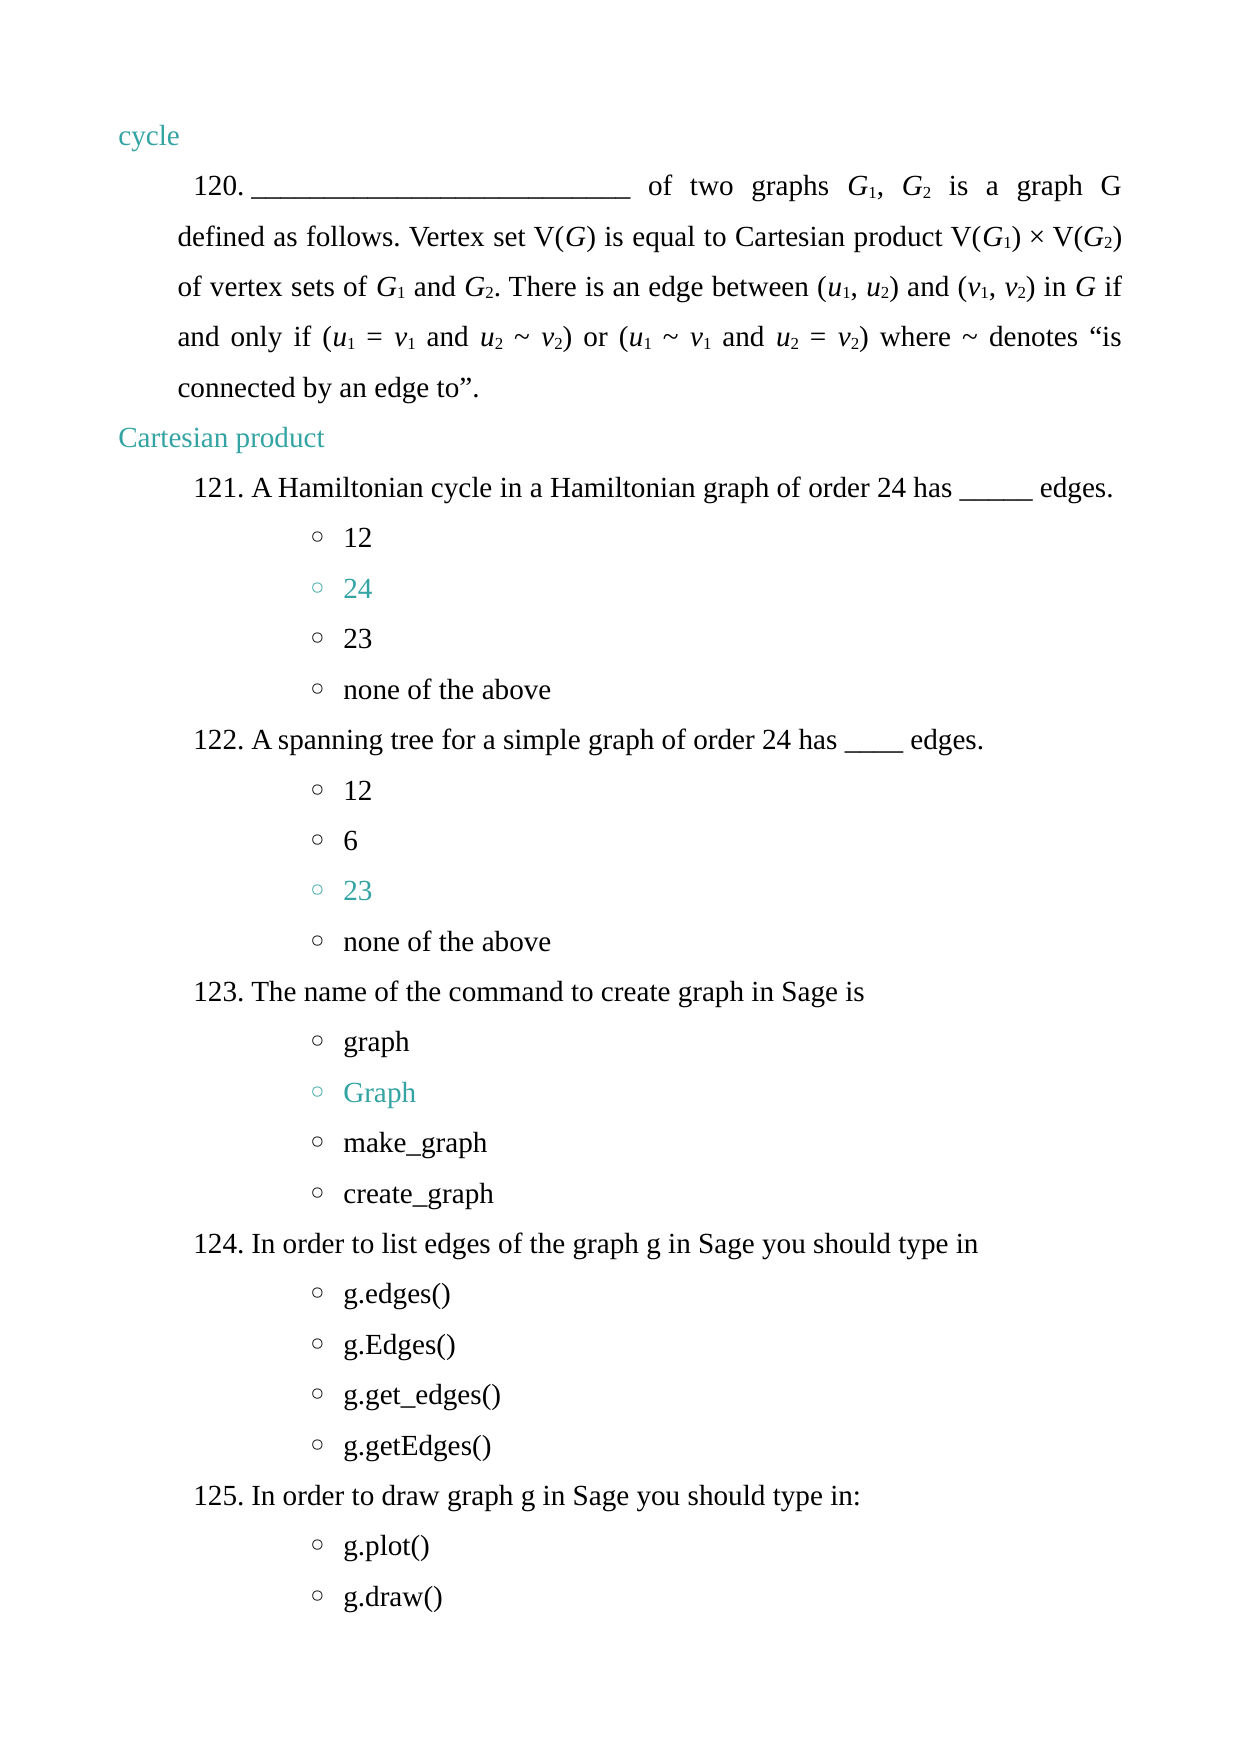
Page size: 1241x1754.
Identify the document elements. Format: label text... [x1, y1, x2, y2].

list g.edges() [306, 1277, 1122, 1310]
list 6 [306, 823, 1122, 857]
list A Hamiltonian cycle in a Hamiltonian graph of order 24 has _____ edges. [177, 470, 1122, 504]
list g.getEdges() [306, 1428, 1122, 1461]
list 12 [306, 773, 1122, 806]
list g.plot() [306, 1528, 1122, 1562]
list A spanning tree for a simple graph of order 24 has ____ edges. [177, 722, 1122, 756]
list graph [306, 1024, 1122, 1058]
list 24 [306, 571, 1122, 605]
list In order to draw graph g in Sage you should type in: [177, 1478, 1122, 1512]
list create_graph [306, 1176, 1122, 1209]
list none of the above [306, 924, 1122, 957]
list The name of the command to create graph in Sage is [177, 974, 1122, 1008]
list none of the above [306, 672, 1122, 706]
list g.get_edges() [306, 1377, 1122, 1411]
list 23 [306, 621, 1122, 655]
text Cartesian product [118, 420, 1122, 453]
list __________________________ of two graphs G1, G2 is a graph G defined as follows. Vertex set V(G) is equal to Cartesian product V(G1) × V(G2) of vertex sets of G1 and G2. There is an edge between (u1, u2) and (v1, v2) in G if and only if (u1 = v1 and u2 ~ v2) or (u1 ~ v1 and u2 = v2) where ~ denotes “is connected by an edge to”. [177, 168, 1122, 403]
list g.Edges() [306, 1327, 1122, 1361]
list 23 [306, 873, 1122, 907]
text cycle [118, 118, 1122, 152]
list make_graph [306, 1125, 1122, 1159]
list In order to list edges of the graph g in Sage you should type in [177, 1226, 1122, 1260]
list g.draw() [306, 1579, 1122, 1613]
list Graph [306, 1075, 1122, 1109]
list 12 [306, 521, 1122, 554]
